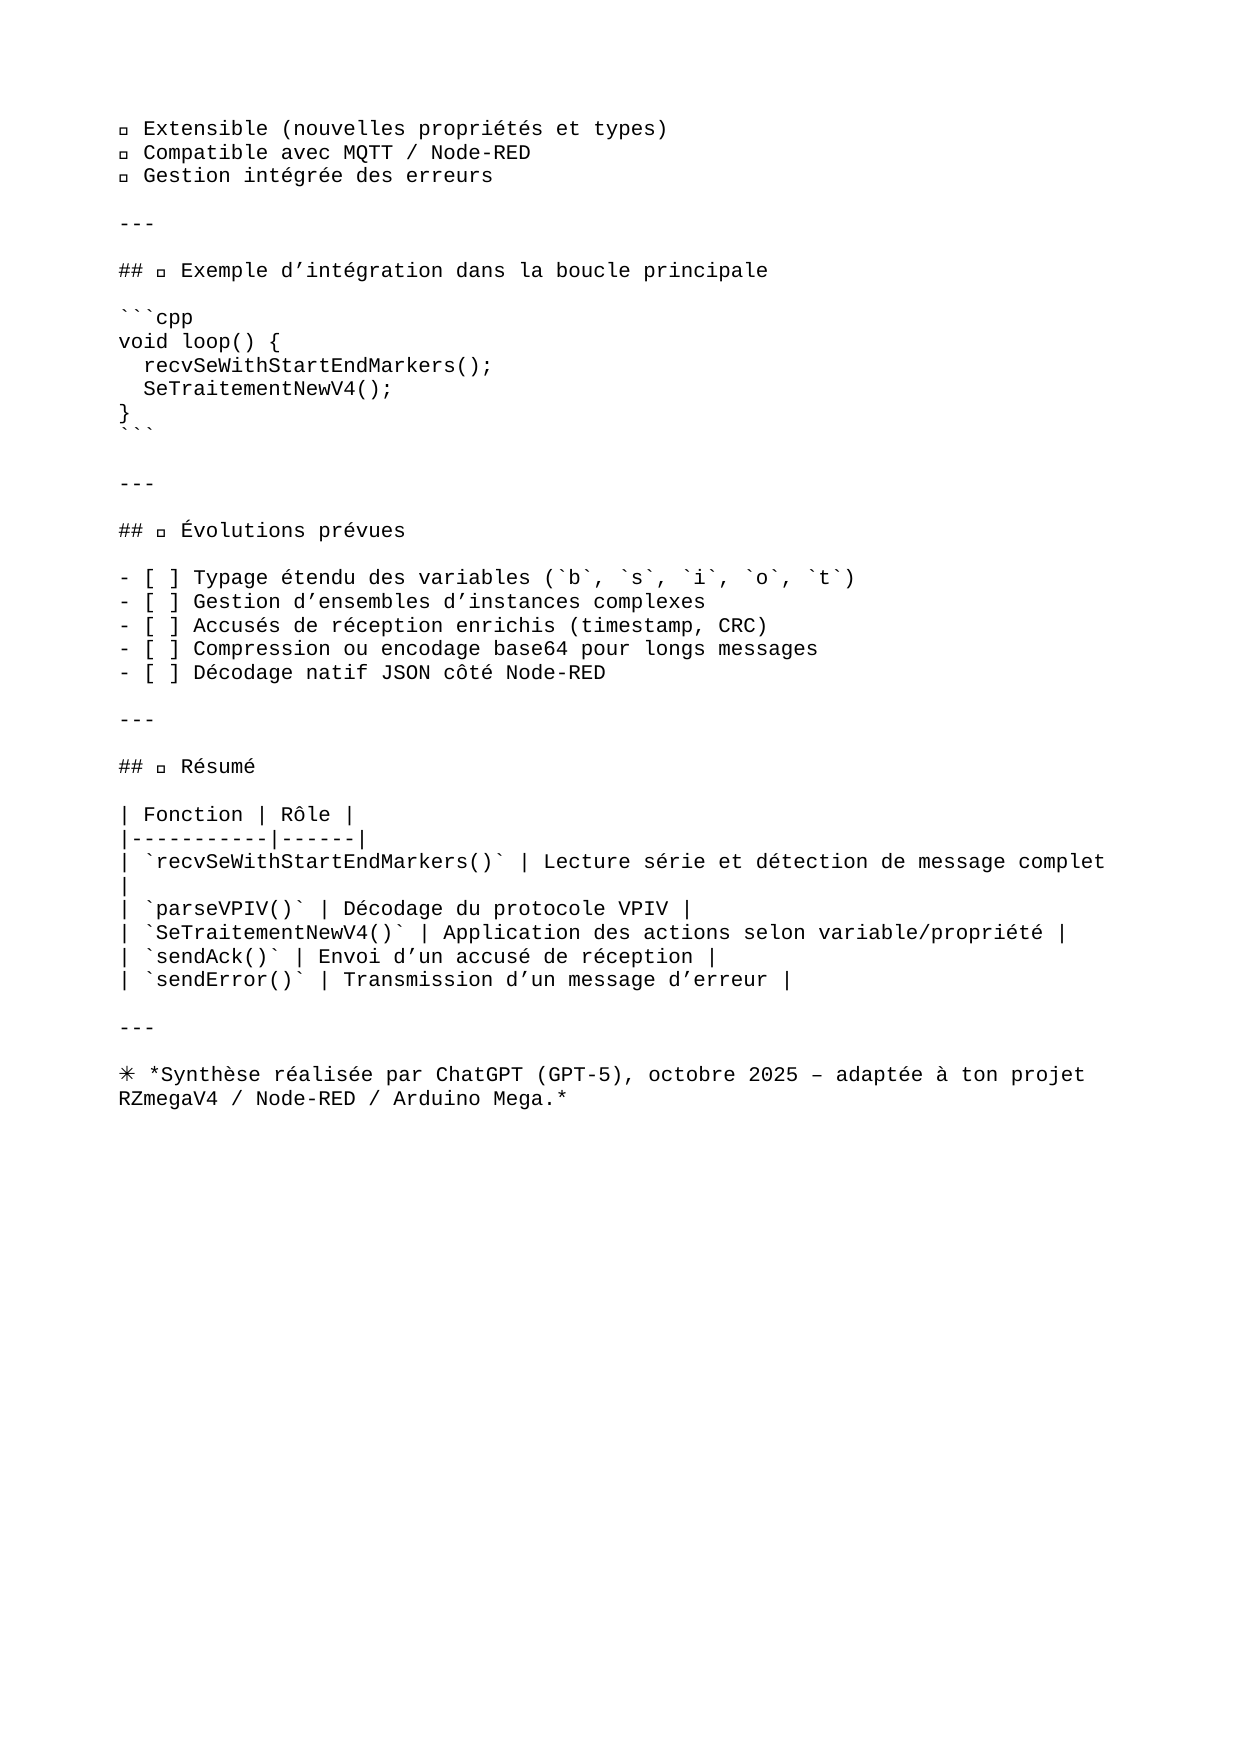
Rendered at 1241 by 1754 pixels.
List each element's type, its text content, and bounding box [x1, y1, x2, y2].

text ## 🔸 Résumé [118, 757, 1122, 780]
text - [ ] Accusés de réception enrichis (timestamp, CRC) [118, 615, 1122, 638]
text void loop() { [118, 331, 1122, 354]
text ```cpp [118, 307, 1122, 331]
text --- [118, 473, 1122, 496]
text ## 🔸 Exemple d’intégration dans la boucle principale [118, 260, 1122, 284]
text ✅ Compatible avec MQTT / Node-RED [118, 142, 1122, 165]
text | `sendError()` | Transmission d’un message d’erreur | [118, 969, 1122, 993]
text ✳️ *Synthèse réalisée par ChatGPT (GPT-5), octobre 2025 – adaptée à ton projet RZmegaV4 / Node-RED / Arduino Mega.* [118, 1064, 1122, 1111]
text ✅ Gestion intégrée des erreurs [118, 165, 1122, 189]
text |-----------|------| [118, 827, 1122, 851]
text } [118, 402, 1122, 426]
text - [ ] Décodage natif JSON côté Node-RED [118, 662, 1122, 686]
text | `sendAck()` | Envoi d’un accusé de réception | [118, 946, 1122, 969]
text SeTraitementNewV4(); [118, 378, 1122, 402]
text --- [118, 709, 1122, 733]
text | `SeTraitementNewV4()` | Application des actions selon variable/propriété | [118, 922, 1122, 946]
text - [ ] Typage étendu des variables (`b`, `s`, `i`, `o`, `t`) [118, 567, 1122, 591]
text - [ ] Gestion d’ensembles d’instances complexes [118, 591, 1122, 615]
text --- [118, 1017, 1122, 1040]
text | `parseVPIV()` | Décodage du protocole VPIV | [118, 898, 1122, 922]
text --- [118, 213, 1122, 236]
text | `recvSeWithStartEndMarkers()` | Lecture série et détection de message complet | [118, 851, 1122, 898]
text ``` [118, 426, 1122, 449]
text ✅ Extensible (nouvelles propriétés et types) [118, 118, 1122, 142]
text | Fonction | Rôle | [118, 804, 1122, 827]
text - [ ] Compression ou encodage base64 pour longs messages [118, 638, 1122, 662]
text ## 🔸 Évolutions prévues [118, 520, 1122, 544]
text recvSeWithStartEndMarkers(); [118, 354, 1122, 378]
